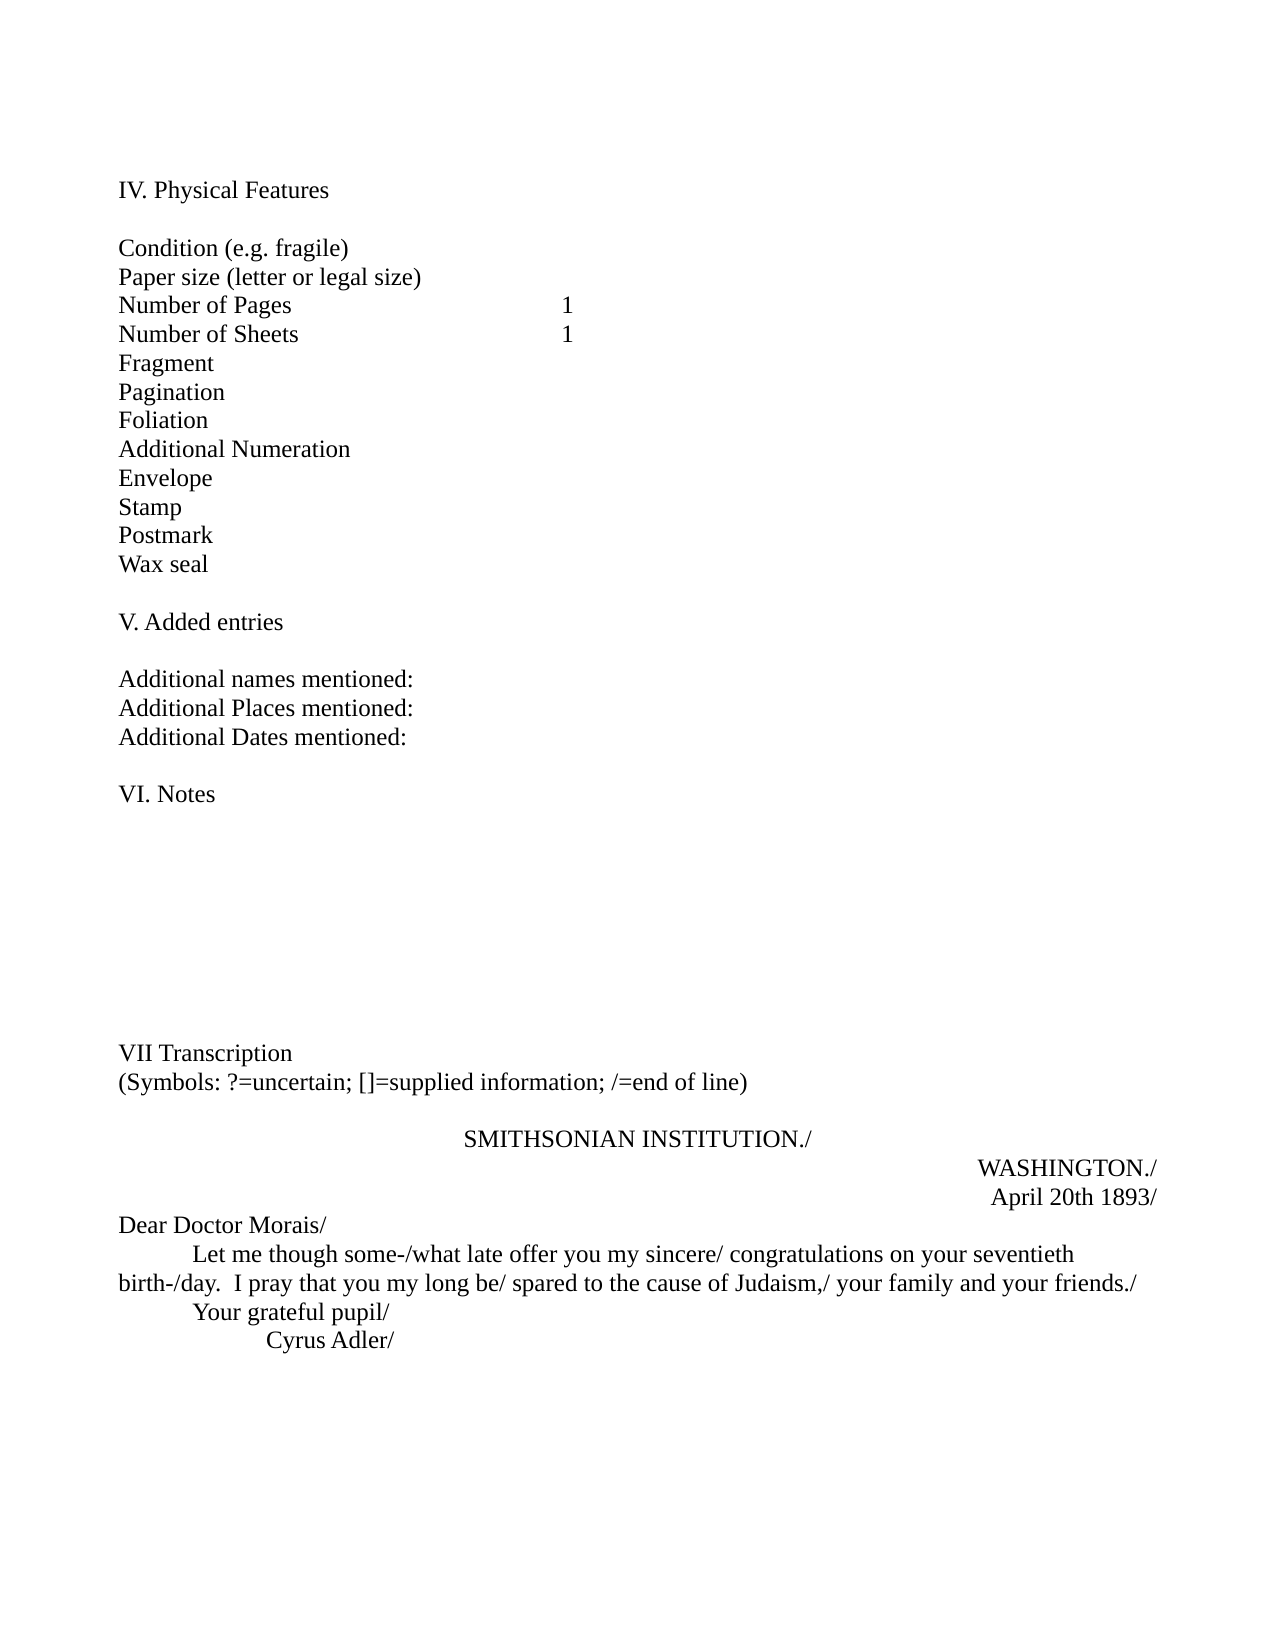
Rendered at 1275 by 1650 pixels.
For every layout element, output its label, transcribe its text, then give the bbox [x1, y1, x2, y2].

text Postma rk [118, 521, 1157, 549]
text IV. Physical Features [118, 176, 1157, 204]
text V. Added entries [118, 607, 1157, 636]
text Additional Places mentioned: [118, 693, 1157, 722]
text Additional names mentioned: [118, 664, 1157, 693]
text Envelope [118, 463, 1157, 492]
text Let me though some-/what late offer you my sincere/ congratulations on your seventieth birth-/day. I pray that you my long be/ spared to the cause of Judaism,/ your family and your friends./ [118, 1239, 1157, 1297]
text Fragment [118, 348, 1157, 377]
text Wax seal [118, 549, 1157, 578]
text VI. Notes [118, 779, 1157, 808]
text Stamp [118, 492, 1157, 521]
text Condition (e.g. fragile) [118, 233, 1157, 262]
text Your grateful pupil/ [118, 1297, 1157, 1326]
text WASHINGTON./ [118, 1153, 1157, 1182]
text Additional Numeration [118, 434, 1157, 463]
text Cyrus Adler/ [118, 1326, 1157, 1354]
text Number of Pages 1 [118, 291, 1157, 319]
text Number of Sheets 1 [118, 319, 1157, 348]
text Dear Doctor Morais/ [118, 1211, 1157, 1239]
text Foliation [118, 406, 1157, 434]
text (Symbols: ?=uncertain; []=supplied information; /=end of line) [118, 1067, 1157, 1096]
text April 20th 1893/ [118, 1182, 1157, 1211]
text Pagination [118, 377, 1157, 406]
text SMITHSONIAN INSTITUTION./ [118, 1124, 1157, 1153]
text Additional Dates mentioned: [118, 722, 1157, 751]
text Paper size (letter or legal size) [118, 262, 1157, 291]
text VII Transcription [118, 1038, 1157, 1067]
